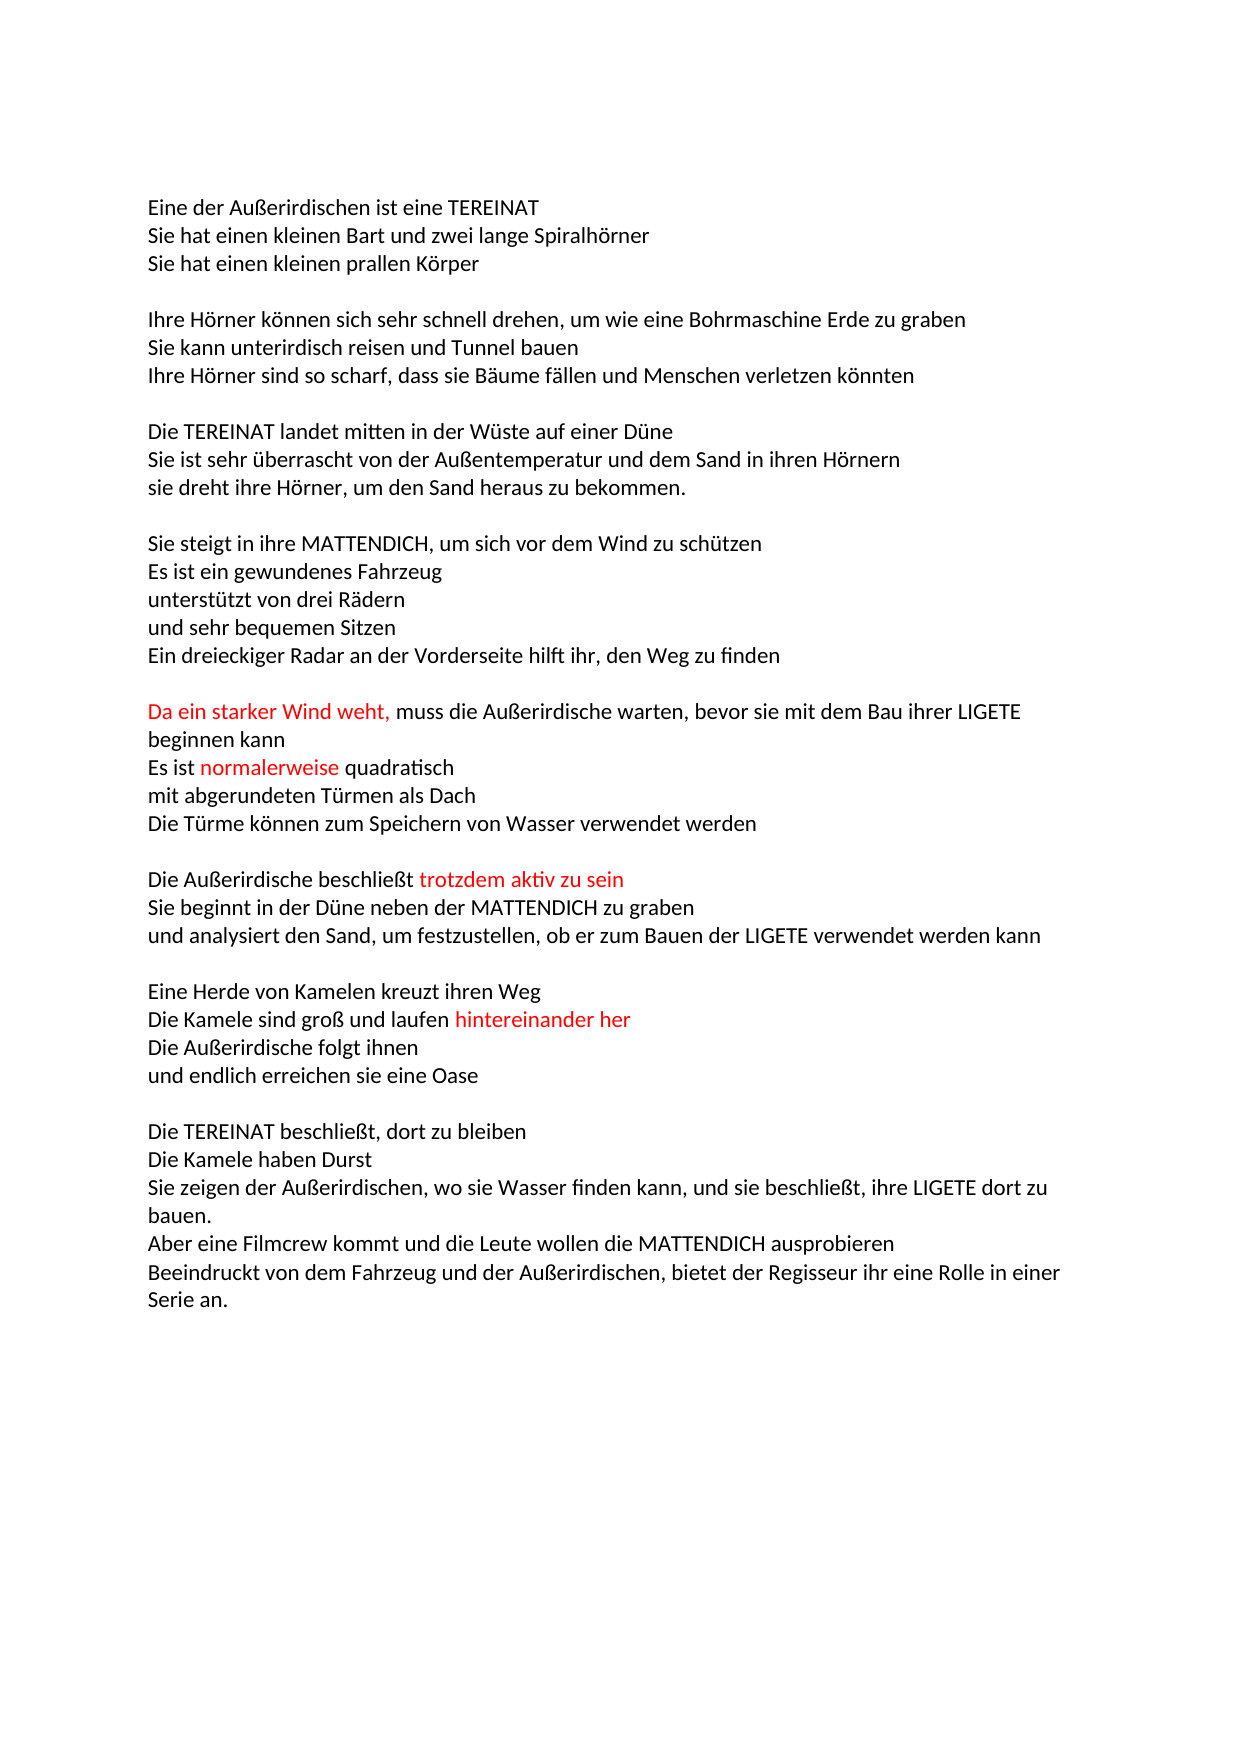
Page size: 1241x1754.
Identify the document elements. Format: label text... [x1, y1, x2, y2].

text Aber eine Filmcrew kommt und die Leute wollen die MATTENDICH ausprobieren Beeindruckt von dem Fahrzeug und der Außerirdischen, bietet der Regisseur ihr eine Rolle in einer Serie an. [148, 1229, 1093, 1314]
text Eine der Außerirdischen ist eine TEREINAT Sie hat einen kleinen Bart und zwei lange Spiralhörner Sie hat einen kleinen prallen Körper Ihre Hörner können sich sehr schnell drehen, um wie eine Bohrmaschine Erde zu graben Sie kann unterirdisch reisen und Tunnel bauen Ihre Hörner sind so scharf, dass sie Bäume fällen und Menschen verletzen könnten Die TEREINAT landet mitten in der Wüste auf einer Düne Sie ist sehr überrascht von der Außentemperatur und dem Sand in ihren Hörnern sie dreht ihre Hörner, um den Sand heraus zu bekommen. Sie steigt in ihre MATTENDICH, um sich vor dem Wind zu schützen Es ist ein gewundenes Fahrzeug unterstützt von drei Rädern und sehr bequemen Sitzen Ein dreieckiger Radar an der Vorderseite hilft ihr, den Weg zu finden Da ein starker Wind weht, muss die Außerirdische warten, bevor sie mit dem Bau ihrer LIGETE beginnen kann Es ist normalerweise quadratisch mit abgerundeten Türmen als Dach Die Türme können zum Speichern von Wasser verwendet werden Die Außerirdische beschließt trotzdem aktiv zu sein Sie beginnt in der Düne neben der MATTENDICH zu graben und analysiert den Sand, um festzustellen, ob er zum Bauen der LIGETE verwendet werden kann Eine Herde von Kamelen kreuzt ihren Weg Die Kamele sind groß und laufen hintereinander her Die Außerirdische folgt ihnen und endlich erreichen sie eine Oase Die TEREINAT beschließt, dort zu bleiben Die Kamele haben Durst Sie zeigen der Außerirdischen, wo sie Wasser finden kann, und sie beschließt, ihre LIGETE dort zu bauen. [148, 193, 1093, 1229]
